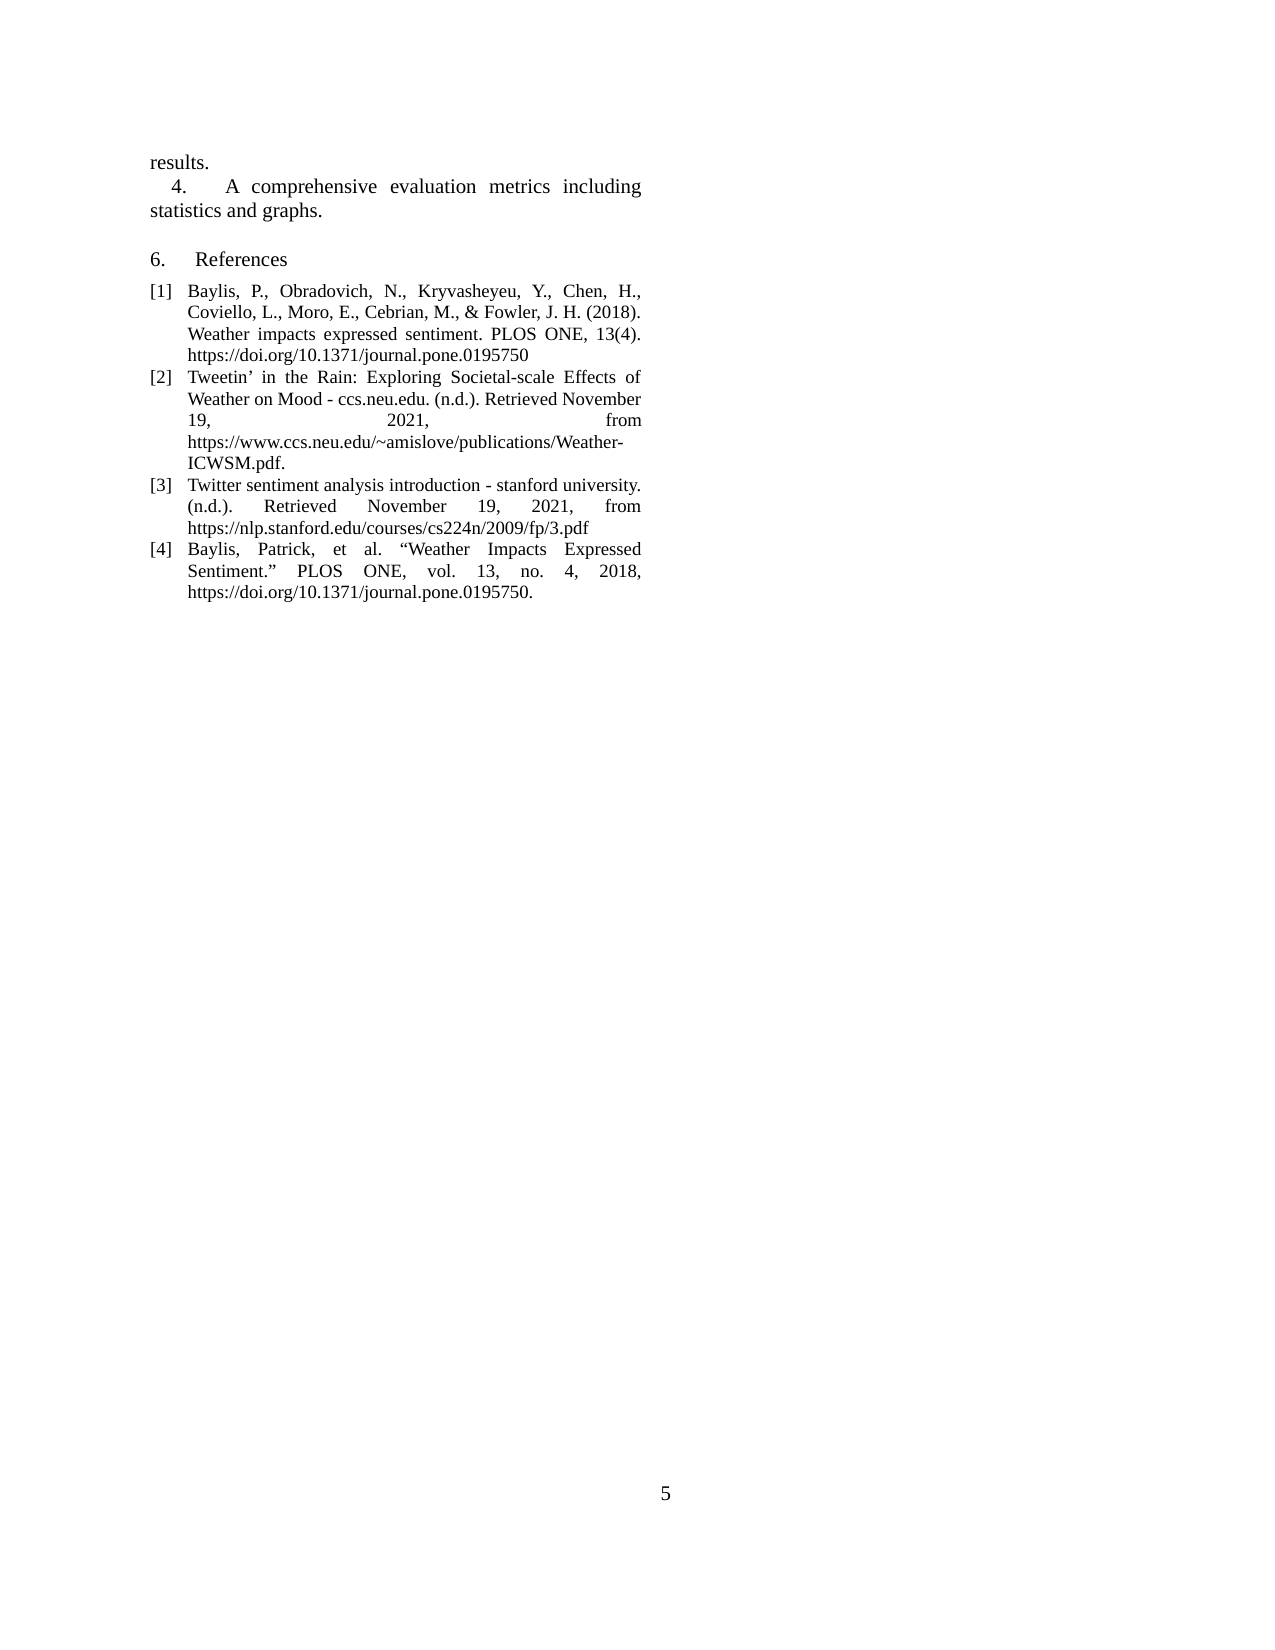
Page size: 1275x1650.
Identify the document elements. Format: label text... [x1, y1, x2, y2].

list Tweetin’ in the Rain: Exploring Societal-scale Effects of Weather on Mood - ccs.neu.edu. (n.d.). Retrieved November 19, 2021, from https://www.ccs.neu.edu/~amislove/publications/Weather-ICWSM.pdf. [150, 366, 642, 474]
text 4. A comprehensive evaluation metrics including statistics and graphs. [150, 174, 642, 222]
list Baylis, Patrick, et al. “Weather Impacts Expressed Sentiment.” PLOS ONE, vol. 13, no. 4, 2018, https://doi.org/10.1371/journal.pone.0195750. [150, 538, 642, 603]
text results. [150, 150, 642, 174]
list Twitter sentiment analysis introduction - stanford university. (n.d.). Retrieved November 19, 2021, from https://nlp.stanford.edu/courses/cs224n/2009/fp/3.pdf [150, 474, 642, 538]
list Baylis, P., Obradovich, N., Kryvasheyeu, Y., Chen, H., Coviello, L., Moro, E., Cebrian, M., & Fowler, J. H. (2018). Weather impacts expressed sentiment. PLOS ONE, 13(4). https://doi.org/10.1371/journal.pone.0195750 [150, 279, 642, 366]
subtitle References [150, 247, 642, 271]
